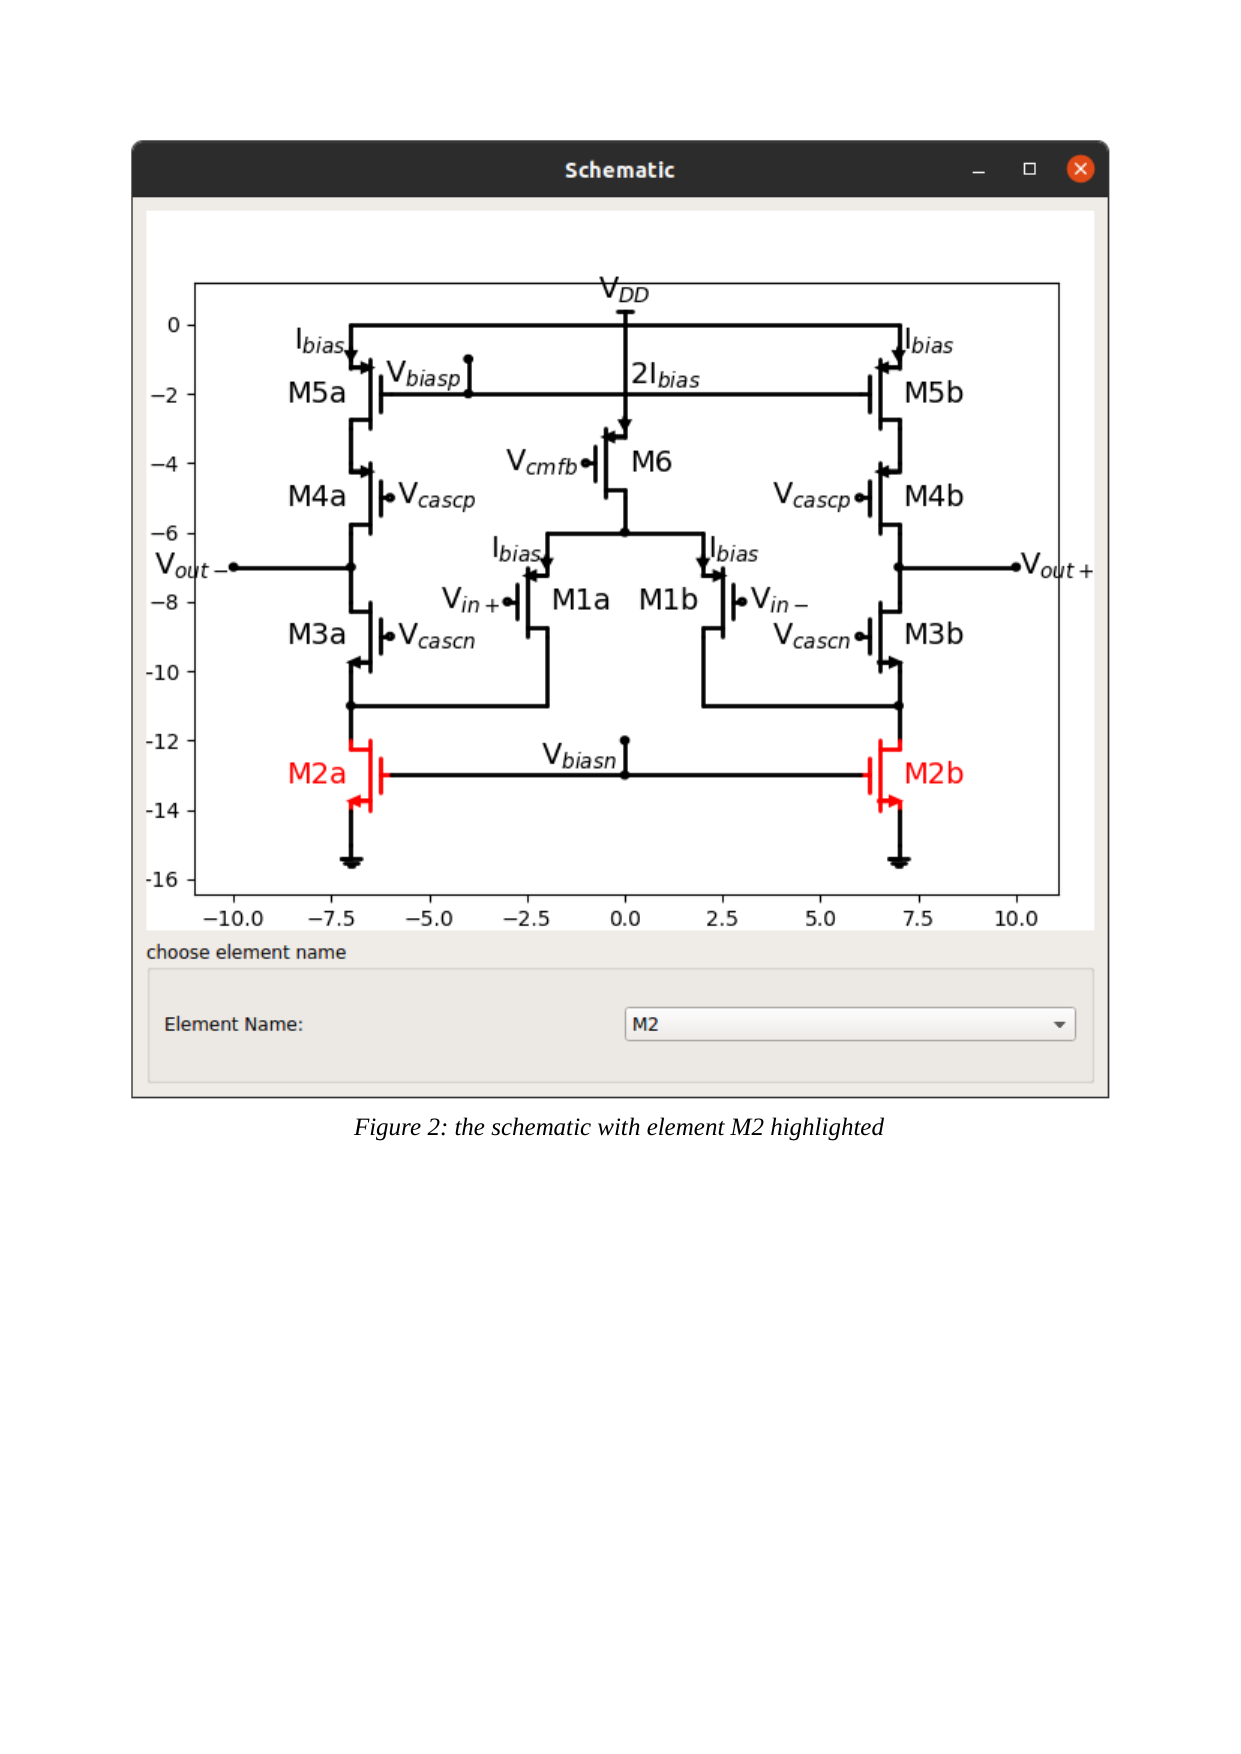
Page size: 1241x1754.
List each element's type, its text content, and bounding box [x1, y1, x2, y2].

picture [118, 130, 1123, 1112]
text Figure 2: the schematic with element M2 highlighted [118, 1112, 1122, 1141]
